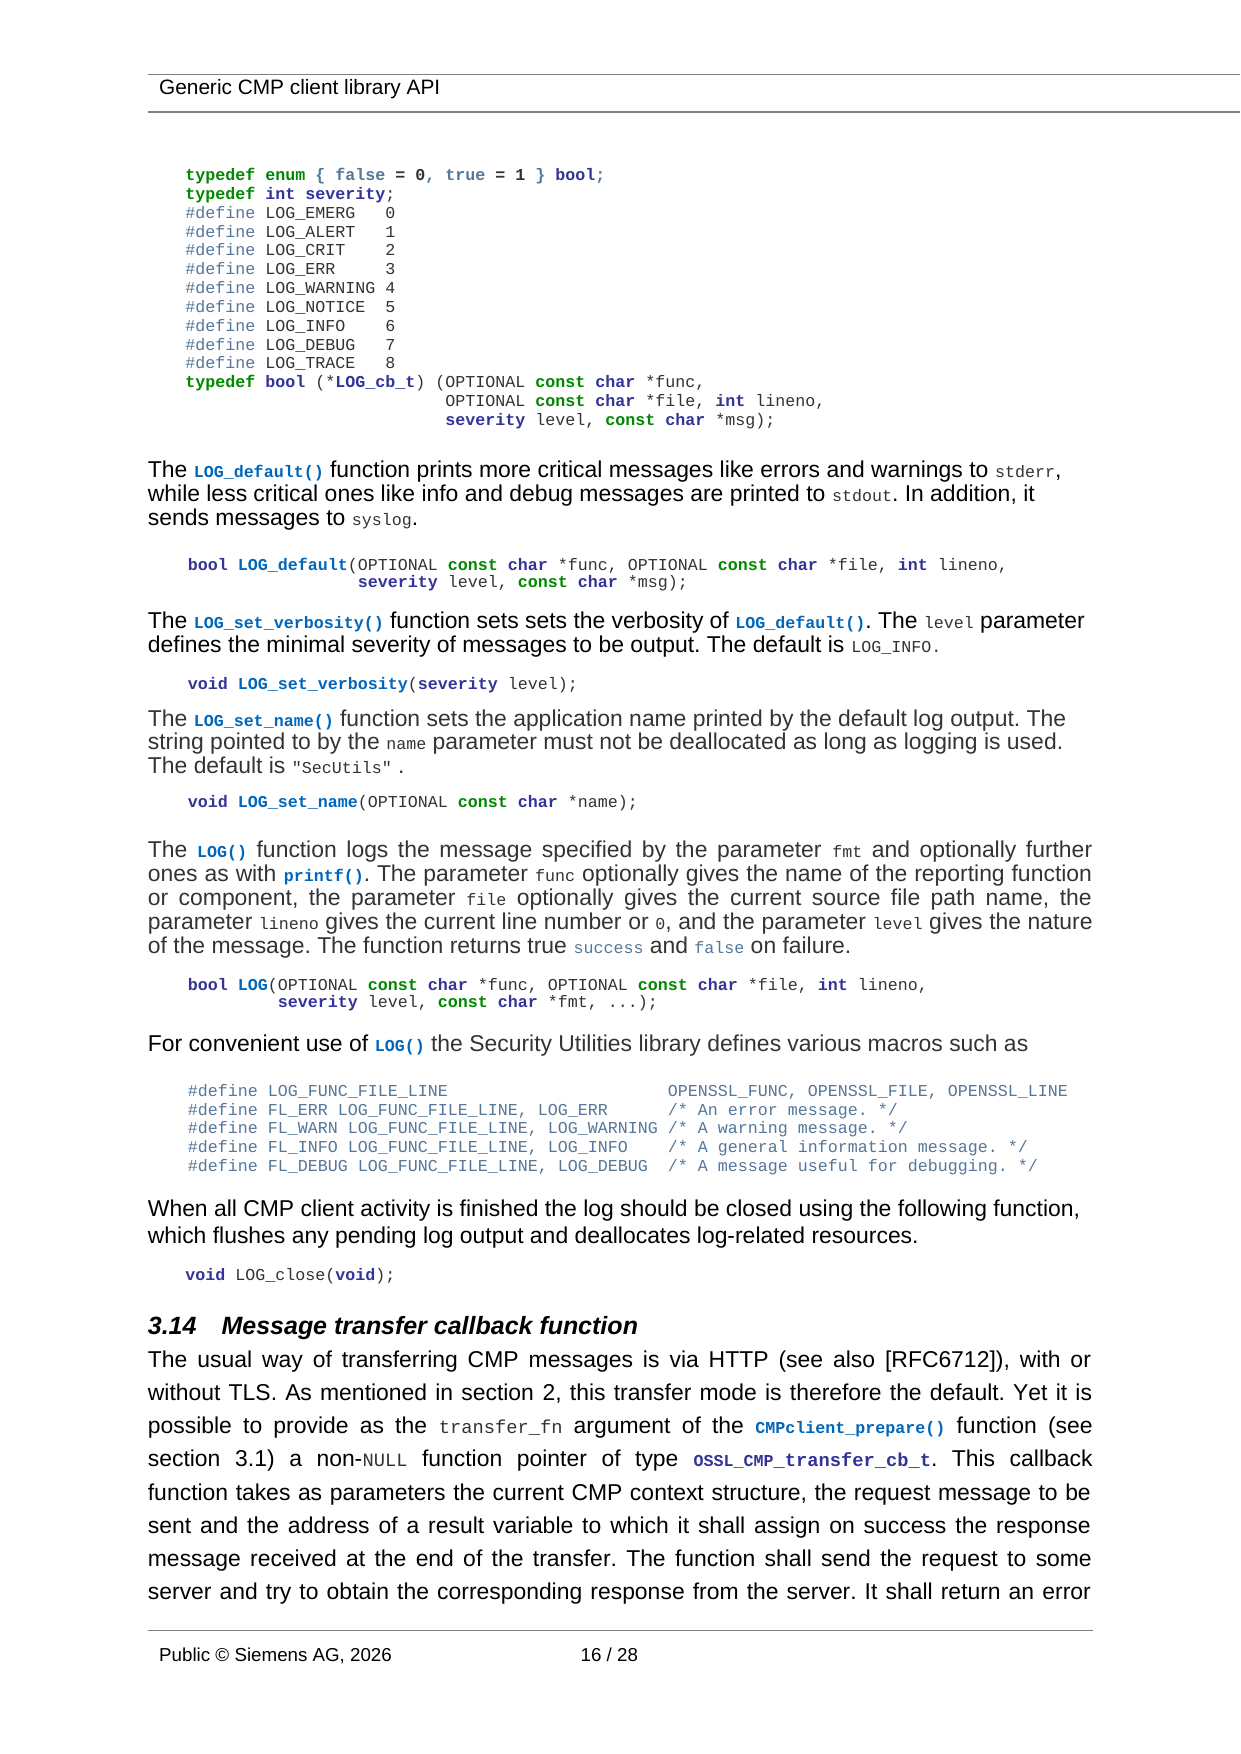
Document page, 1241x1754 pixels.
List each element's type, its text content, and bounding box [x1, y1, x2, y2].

subtitle Message transfer callback function [148, 1311, 1092, 1339]
text OPTIONAL const char *file, int lineno, [185, 393, 1092, 412]
text The usual way of transferring CMP messages is via HTTP (see also [RFC6712]), with or without TLS. As mentioned in section 2, this transfer mode is therefore the default. Yet it is possible to provide as the transfer_fn argument of the CMPclient_prepare() function (see section 3.1) a non-NULL function pointer of type OSSL_CMP_transfer_cb_t. This callback function takes as parameters the current CMP context structure, the request message to be sent and the address of a result variable to which it shall assign on success the response message received at the end of the transfer. The function shall send the request to some server and try to obtain the corresponding response from the server. It shall return an error [148, 1346, 1092, 1604]
text #define LOG_FUNC_FILE_LINE OPENSSL_FUNC, OPENSSL_FILE, OPENSSL_LINE [148, 1082, 1092, 1101]
text bool LOG_default(OPTIONAL const char *func, OPTIONAL const char *file, int lineno, [148, 557, 1092, 574]
text The LOG_default() function prints more critical messages like errors and warnings to stderr, while less critical ones like info and debug messages are printed to stdout. In addition, it sends messages to syslog. [148, 459, 1092, 530]
text The LOG_set_name() function sets the application name printed by the default log output. The string pointed to by the name parameter must not be deallocated as long as logging is used. The default is "SecUtils" . [148, 707, 1092, 779]
text void LOG_set_verbosity(severity level); [148, 657, 1092, 695]
text #define LOG_CRIT 2 [185, 242, 1092, 261]
text severity level, const char *msg); [185, 412, 1092, 431]
text typedef enum { false = 0, true = 1 } bool; typedef int severity; [185, 148, 1092, 204]
text #define LOG_INFO 6 [185, 317, 1092, 336]
text #define LOG_TRACE 8 [185, 355, 1092, 374]
text #define LOG_DEBUG 7 [185, 336, 1092, 355]
text bool LOG(OPTIONAL const char *func, OPTIONAL const char *file, int lineno, [148, 977, 1092, 994]
text The LOG_set_verbosity() function sets sets the verbosity of LOG_default(). The level parameter defines the minimal severity of messages to be output. The default is LOG_INFO. [148, 609, 1092, 657]
text #define LOG_EMERG 0 [185, 204, 1092, 223]
text For convenient use of LOG() the Security Utilities library defines various macros such as [148, 1029, 1092, 1082]
text #define FL_ERR LOG_FUNC_FILE_LINE, LOG_ERR /* An error message. */ [148, 1101, 1092, 1120]
text void LOG_close(void); [185, 1267, 1092, 1286]
text When all CMP client activity is finished the log should be closed using the following function, which flushes any pending log output and deallocates log-related resources. [148, 1195, 1092, 1248]
text void LOG_set_name(OPTIONAL const char *name); [148, 779, 1092, 812]
text #define FL_WARN LOG_FUNC_FILE_LINE, LOG_WARNING /* A warning message. */ [148, 1120, 1092, 1139]
text The LOG() function logs the message specified by the parameter fmt and optionally further ones as with printf(). The parameter func optionally gives the name of the reporting function or component, the parameter file optionally gives the current source file path name, the parameter lineno gives the current line number or 0, and the parameter level gives the nature of the message. The function returns true success and false on failure. [148, 839, 1092, 958]
text #define LOG_NOTICE 5 [185, 298, 1092, 317]
text typedef bool (*LOG_cb_t) (OPTIONAL const char *func, [185, 374, 1092, 393]
text #define FL_INFO LOG_FUNC_FILE_LINE, LOG_INFO /* A general information message. */ [148, 1139, 1092, 1158]
text #define LOG_WARNING 4 [185, 280, 1092, 298]
text severity level, const char *msg); [148, 574, 1092, 591]
text #define LOG_ALERT 1 [185, 223, 1092, 242]
text severity level, const char *fmt, ...); [148, 994, 1092, 1011]
text #define LOG_ERR 3 [185, 261, 1092, 280]
text #define FL_DEBUG LOG_FUNC_FILE_LINE, LOG_DEBUG /* A message useful for debugging. */ [148, 1158, 1092, 1177]
